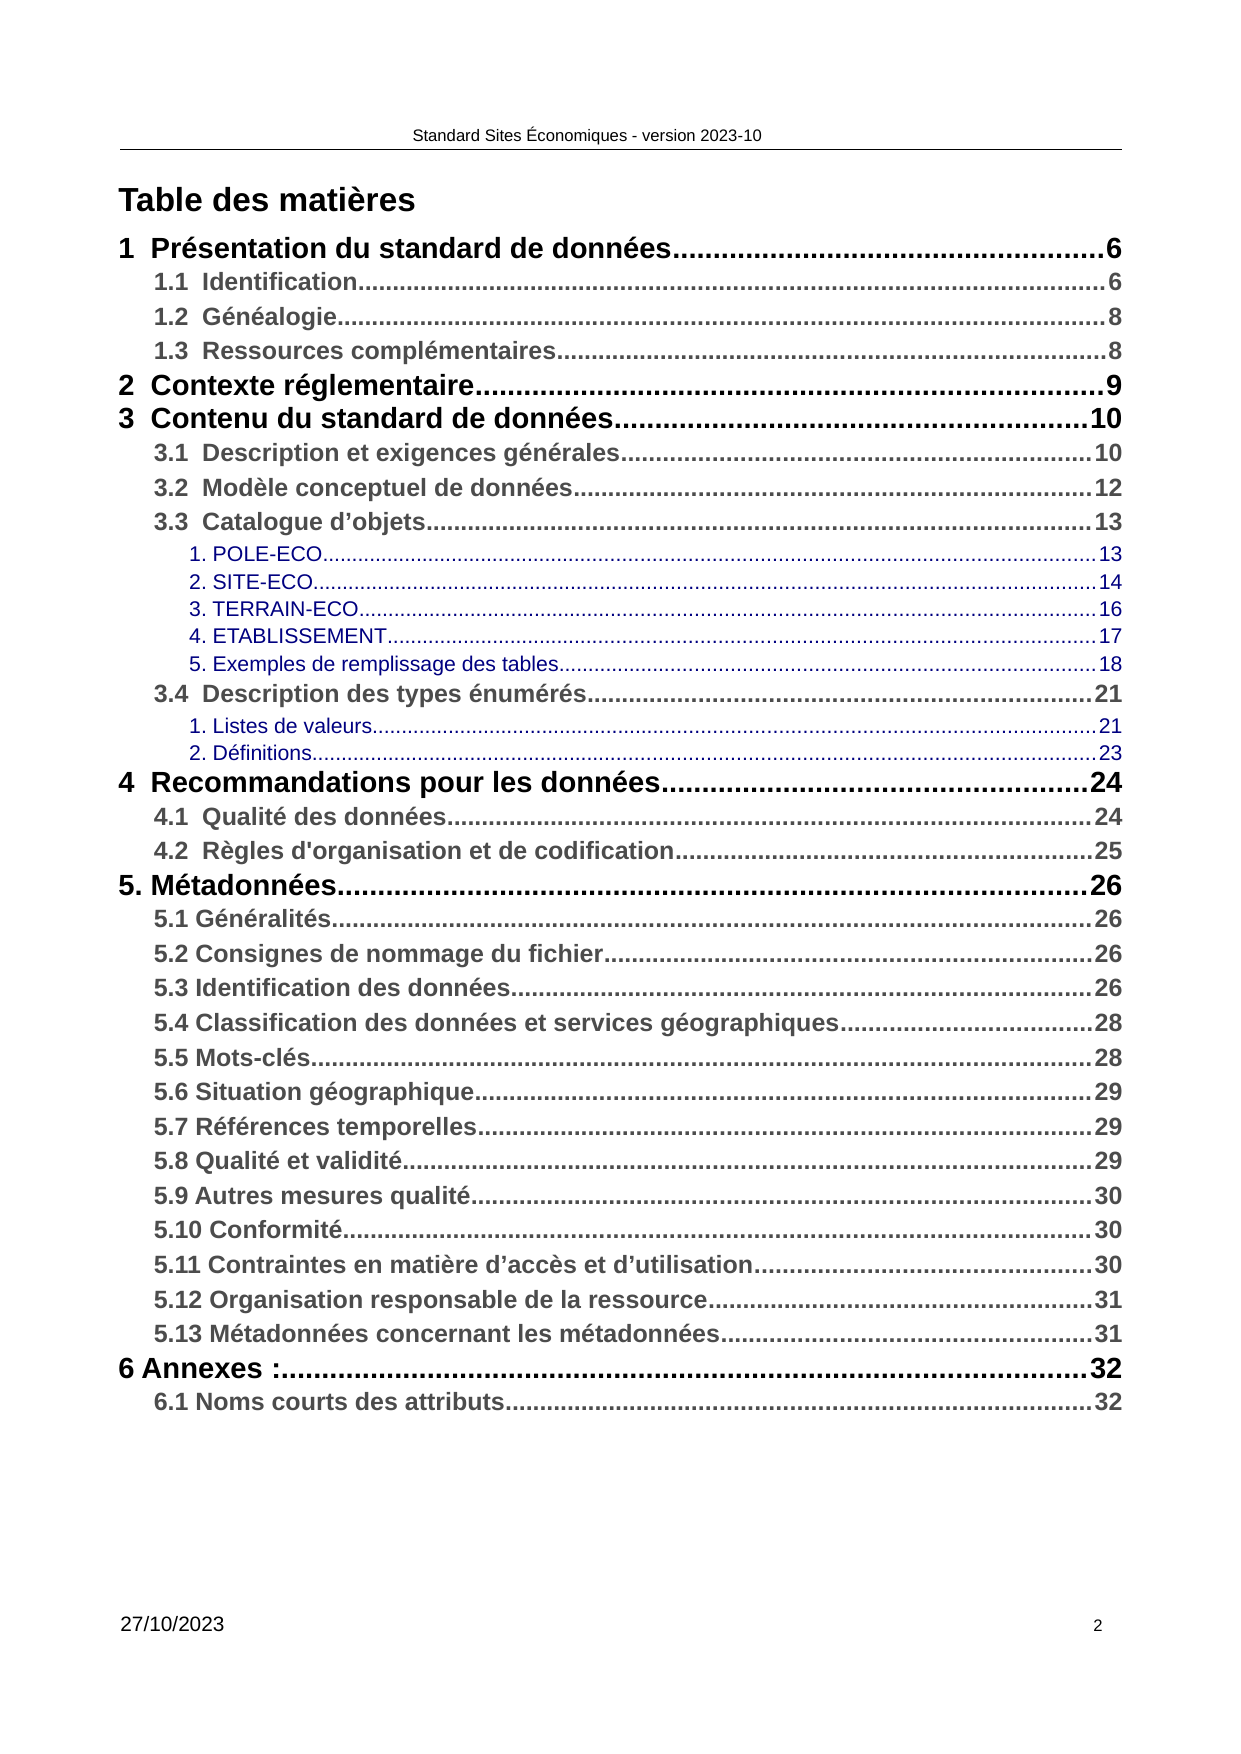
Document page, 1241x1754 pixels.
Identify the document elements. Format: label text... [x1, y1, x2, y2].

text 1. Listes de valeurs 21 [189, 713, 1122, 738]
text 3.2 Modèle conceptuel de données 12 [153, 472, 1122, 501]
text 5. Métadonnées 26 [118, 868, 1122, 901]
text 5.3 Identification des données 26 [153, 973, 1122, 1002]
text 6 Annexes : 32 [118, 1351, 1122, 1384]
subtitle Table des matières [118, 180, 1122, 218]
text 1.1 Identification 6 [153, 267, 1122, 296]
text 1. POLE-ECO 13 [189, 542, 1122, 566]
text 2 Contexte réglementaire 9 [118, 368, 1122, 401]
text 5.1 Généralités 26 [153, 904, 1122, 933]
text 5. Exemples de remplissage des tables 18 [189, 651, 1122, 676]
text 5.9 Autres mesures qualité 30 [153, 1181, 1122, 1210]
text 3.4 Description des types énumérés 21 [153, 679, 1122, 707]
text 5.12 Organisation responsable de la ressource 31 [153, 1285, 1122, 1313]
text 1 Présentation du standard de données 6 [118, 231, 1122, 264]
text 5.10 Conformité 30 [153, 1216, 1122, 1244]
text 5.13 Métadonnées concernant les métadonnées 31 [153, 1319, 1122, 1348]
text 5.8 Qualité et validité 29 [153, 1146, 1122, 1175]
text 3.1 Description et exigences générales 10 [153, 438, 1122, 467]
text 5.5 Mots-clés 28 [153, 1043, 1122, 1071]
text 5.4 Classification des données et services géographiques 28 [153, 1008, 1122, 1037]
text 5.2 Consignes de nommage du fichier 26 [153, 939, 1122, 968]
text 6.1 Noms courts des attributs 32 [153, 1387, 1122, 1416]
text 4.1 Qualité des données 24 [153, 802, 1122, 830]
text 1.3 Ressources complémentaires 8 [153, 336, 1122, 365]
text 5.6 Situation géographique 29 [153, 1077, 1122, 1106]
text 4.2 Règles d'organisation et de codification 25 [153, 836, 1122, 865]
text 2. SITE-ECO 14 [189, 569, 1122, 593]
text 4. ETABLISSEMENT 17 [189, 624, 1122, 648]
text 1.2 Généalogie 8 [153, 302, 1122, 330]
text 3 Contenu du standard de données 10 [118, 401, 1122, 435]
text 5.11 Contraintes en matière d’accès et d’utilisation 30 [153, 1250, 1122, 1279]
text 4 Recommandations pour les données 24 [118, 765, 1122, 799]
text 5.7 Références temporelles 29 [153, 1112, 1122, 1141]
text 2. Définitions 23 [189, 741, 1122, 765]
text 3.3 Catalogue d’objets 13 [153, 507, 1122, 536]
text 3. TERRAIN-ECO 16 [189, 596, 1122, 621]
